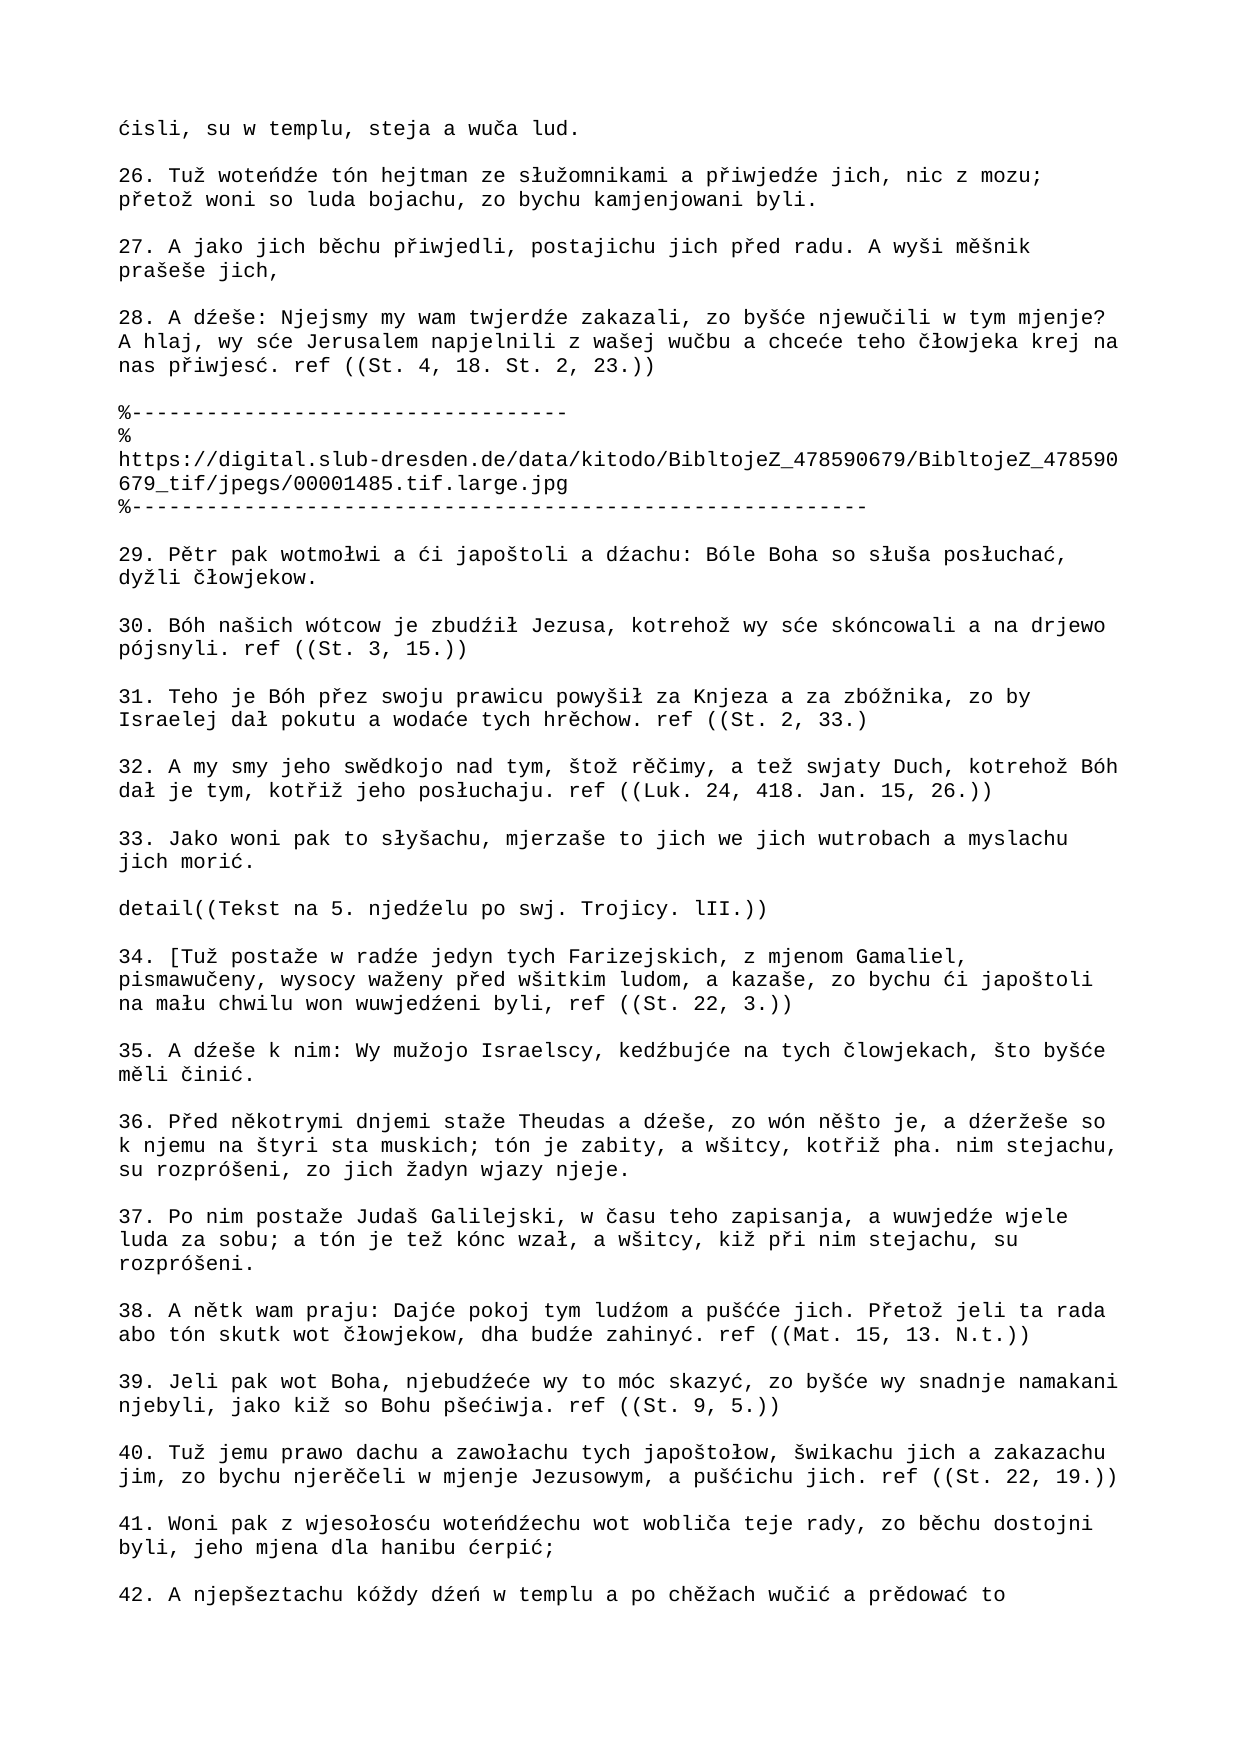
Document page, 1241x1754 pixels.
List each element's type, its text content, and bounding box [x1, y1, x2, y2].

text 40. Tuž jemu prawo dachu a zawołachu tych japoštołow, šwikachu jich a zakazachu jim, zo bychu njerěčeli w mjenje Jezusowym, a pušćichu jich. ref ((St. 22, 19.)) [118, 1442, 1122, 1489]
text 41. Woni pak z wjesołosću woteńdźechu wot wobliča teje rady, zo běchu dostojni byli, jeho mjena dla hanibu ćerpić; [118, 1513, 1122, 1561]
text 31. Teho je Bóh přez swoju prawicu powyšił za Knjeza a za zbóžnika, zo by Israelej dał pokutu a wodaće tych hrěchow. ref ((St. 2, 33.) [118, 686, 1122, 733]
text 33. Jako woni pak to słyšachu, mjerzaše to jich we jich wutrobach a myslachu jich morić. [118, 827, 1122, 875]
text 42. A njepšeztachu kóždy dźeń w templu a po chěžach wučić a prědować to [118, 1584, 1122, 1608]
text 32. A my smy jeho swědkojo nad tym, štož rěčimy, a tež swjaty Duch, kotrehož Bóh dał je tym, kotřiž jeho posłuchaju. ref ((Luk. 24, 418. Jan. 15, 26.)) [118, 757, 1122, 804]
text 26. Tuž woteńdźe tón hejtman ze słužomnikami a přiwjedźe jich, nic z mozu; přetož woni so luda bojachu, zo bychu kamjenjowani byli. [118, 165, 1122, 213]
text 35. A dźeše k nim: Wy mužojo Israelscy, kedźbujće na tych člowjekach, što byšće měli činić. [118, 1040, 1122, 1088]
text 30. Bóh našich wótcow je zbudźił Jezusa, kotrehož wy sće skóncowali a na drjewo pójsnyli. ref ((St. 3, 15.)) [118, 615, 1122, 662]
text 28. A dźeše: Njejsmy my wam twjerdźe zakazali, zo byšće njewučili w tym mjenje? A hlaj, wy sće Jerusalem napjelnili z wašej wučbu a chceće teho čłowjeka krej na nas přiwjesć. ref ((St. 4, 18. St. 2, 23.)) [118, 307, 1122, 378]
text 37. Po nim postaže Judaš Galilejski, w času teho zapisanja, a wuwjedźe wjele luda za sobu; a tón je tež kónc wzał, a wšitcy, kiž při nim stejachu, su rozpróšeni. [118, 1206, 1122, 1277]
text ćisli, su w templu, steja a wuča lud. [118, 118, 1122, 142]
text % https://digital.slub-dresden.de/data/kitodo/BibltojeZ_478590679/BibltojeZ_478590679_tif/jpegs/00001485.tif.large.jpg [118, 426, 1122, 496]
text 36. Před někotrymi dnjemi staže Theudas a dźeše, zo wón něšto je, a dźeržeše so k njemu na štyri sta muskich; tón je zabity, a wšitcy, kotřiž pha. nim stejachu, su rozpróšeni, zo jich žadyn wjazy njeje. [118, 1111, 1122, 1182]
text 38. A nětk wam praju: Dajće pokoj tym ludźom a pušćće jich. Přetož jeli ta rada abo tón skutk wot čłowjekow, dha budźe zahinyć. ref ((Mat. 15, 13. N.t.)) [118, 1300, 1122, 1348]
text 27. A jako jich běchu přiwjedli, postajichu jich před radu. A wyši měšnik prašeše jich, [118, 236, 1122, 284]
text 39. Jeli pak wot Boha, njebudźeće wy to móc skazyć, zo byšće wy snadnje namakani njebyli, jako kiž so Bohu pšećiwja. ref ((St. 9, 5.)) [118, 1371, 1122, 1419]
text %----------------------------------- [118, 402, 1122, 426]
text %----------------------------------------------------------- [118, 496, 1122, 520]
text 34. [Tuž postaže w radźe jedyn tych Farizejskich, z mjenom Gamaliel, pismawučeny, wysocy waženy před wšitkim ludom, a kazaše, zo bychu ći japoštoli na mału chwilu won wuwjedźeni byli, ref ((St. 22, 3.)) [118, 946, 1122, 1017]
text detail((Tekst na 5. njedźelu po swj. Trojicy. lII.)) [118, 898, 1122, 922]
text 29. Pětr pak wotmołwi a ći japoštoli a dźachu: Bóle Boha so słuša posłuchać, dyžli čłowjekow. [118, 544, 1122, 591]
